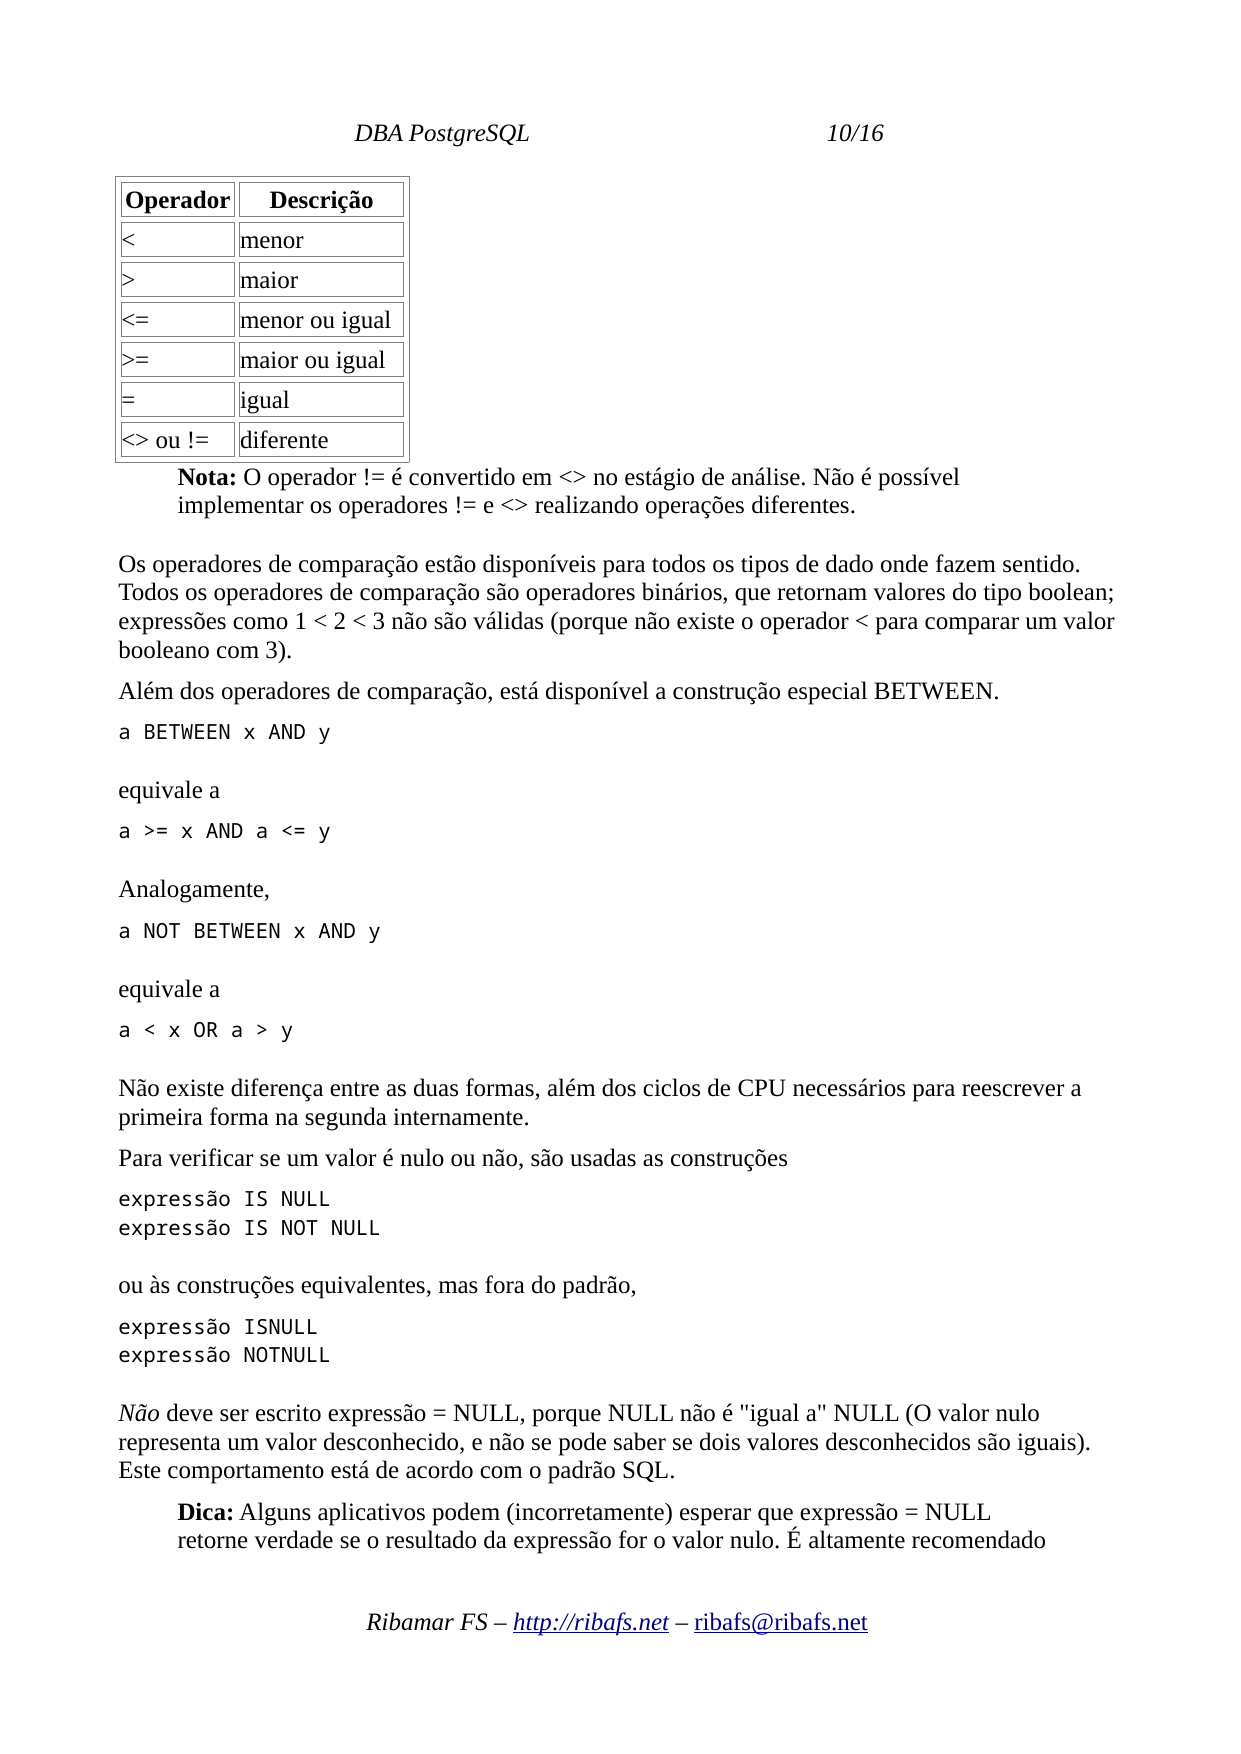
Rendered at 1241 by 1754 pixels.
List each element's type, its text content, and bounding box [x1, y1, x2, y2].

text a BETWEEN x AND y [118, 717, 1122, 746]
text a >= x AND a <= y [118, 817, 1122, 845]
table_cell < [118, 216, 237, 256]
text Não existe diferença entre as duas formas, além dos ciclos de CPU necessários para reescrever a primeira forma na segunda internamente. [118, 1073, 1122, 1130]
table_cell >= [118, 336, 237, 376]
text expressão NOTNULL [118, 1340, 1122, 1369]
text Os operadores de comparação estão disponíveis para todos os tipos de dado onde fazem sentido. Todos os operadores de comparação são operadores binários, que retornam valores do tipo boolean; expressões como 1 < 2 < 3 não são válidas (porque não existe o operador < para comparar um valor booleano com 3). [118, 549, 1122, 664]
text equivale a [118, 974, 1122, 1002]
table_cell <> ou != [118, 416, 237, 456]
text expressão IS NULL [118, 1184, 1122, 1213]
text Nota: O operador != é convertido em <> no estágio de análise. Não é possível implementar os operadores != e <> realizando operações diferentes. [177, 462, 1063, 519]
text equivale a [118, 775, 1122, 804]
table_cell maior [237, 256, 406, 296]
text Além dos operadores de comparação, está disponível a construção especial BETWEEN. [118, 676, 1122, 705]
table_cell > [118, 256, 237, 296]
text expressão IS NOT NULL [118, 1213, 1122, 1241]
table_cell diferente [237, 416, 406, 456]
table_header Operador [118, 177, 237, 216]
table_cell menor [237, 216, 406, 256]
text a NOT BETWEEN x AND y [118, 916, 1122, 944]
text Dica: Alguns aplicativos podem (incorretamente) esperar que expressão = NULL retorne verdade se o resultado da expressão for o valor nulo. É altamente recomendado [177, 1497, 1063, 1554]
text ou às construções equivalentes, mas fora do padrão, [118, 1271, 1122, 1299]
table_cell menor ou igual [237, 296, 406, 336]
text Analogamente, [118, 874, 1122, 903]
text Para verificar se um valor é nulo ou não, são usadas as construções [118, 1143, 1122, 1172]
table_header Descrição [237, 177, 406, 216]
table_cell maior ou igual [237, 336, 406, 376]
table_cell <= [118, 296, 237, 336]
text a < x OR a > y [118, 1015, 1122, 1043]
table_cell igual [237, 376, 406, 416]
table_cell = [118, 376, 237, 416]
text Não deve ser escrito expressão = NULL, porque NULL não é "igual a" NULL (O valor nulo representa um valor desconhecido, e não se pode saber se dois valores desconhecidos são iguais). Este comportamento está de acordo com o padrão SQL. [118, 1398, 1122, 1484]
text expressão ISNULL [118, 1312, 1122, 1340]
